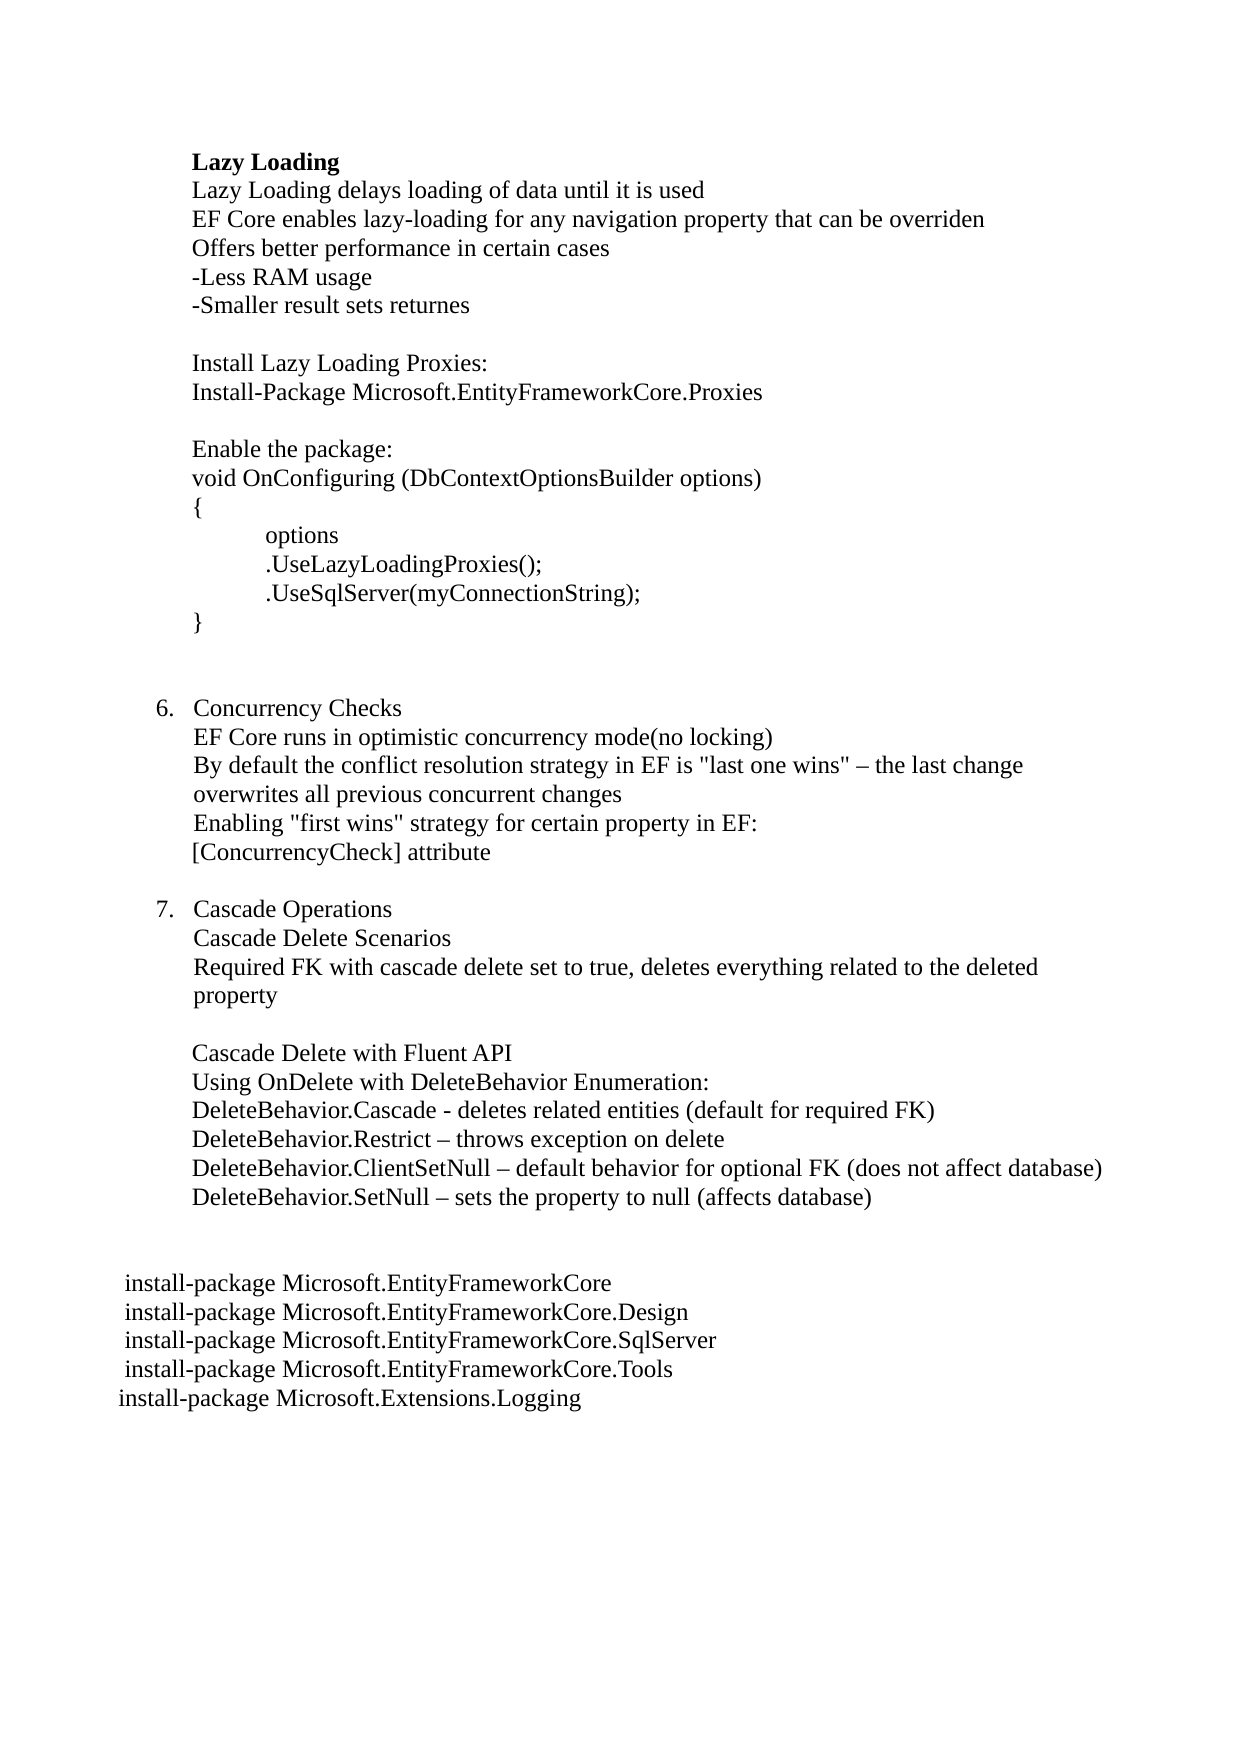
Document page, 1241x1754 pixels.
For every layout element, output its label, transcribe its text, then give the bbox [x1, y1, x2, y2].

list Enabling "first wins" strategy for certain property in EF: [156, 808, 1122, 837]
text DeleteBehavior.Restrict – throws exception on delete [118, 1124, 1122, 1153]
text Install-Package Microsoft.EntityFrameworkCore.Proxies [118, 377, 1122, 406]
text DeleteBehavior.ClientSetNull – default behavior for optional FK (does not affect database) [118, 1153, 1122, 1182]
text } [118, 607, 1122, 636]
text DeleteBehavior.Cascade - deletes related entities (default for required FK) [118, 1096, 1122, 1124]
text Lazy Loading [118, 147, 1122, 176]
list By default the conflict resolution strategy in EF is "last one wins" – the last change overwrites all previous concurrent changes [156, 751, 1122, 808]
text { [118, 492, 1122, 521]
text .UseSqlServer(myConnectionString); [118, 578, 1122, 607]
text EF Core enables lazy-loading for any navigation property that can be overriden [118, 204, 1122, 233]
text install-package Microsoft.EntityFrameworkCore.SqlServer [118, 1326, 1122, 1354]
text Enable the package: [118, 434, 1122, 463]
list EF Core runs in optimistic concurrency mode(no locking) [156, 722, 1122, 751]
text -Less RAM usage [118, 262, 1122, 291]
text Offers better performance in certain cases [118, 233, 1122, 262]
text install-package Microsoft.EntityFrameworkCore [118, 1268, 1122, 1297]
list Concurrency Checks [156, 693, 1122, 722]
text Install Lazy Loading Proxies: [118, 348, 1122, 377]
text Using OnDelete with DeleteBehavior Enumeration: [118, 1067, 1122, 1096]
text Lazy Loading delays loading of data until it is used [118, 176, 1122, 204]
text options [118, 521, 1122, 549]
text install-package Microsoft.EntityFrameworkCore.Design [118, 1297, 1122, 1326]
list Cascade Operations [156, 894, 1122, 923]
list Cascade Delete Scenarios [156, 923, 1122, 952]
text [ConcurrencyCheck] attribute [118, 837, 1122, 866]
text void OnConfiguring (DbContextOptionsBuilder options) [118, 463, 1122, 492]
text DeleteBehavior.SetNull – sets the property to null (affects database) [118, 1182, 1122, 1211]
text install-package Microsoft.EntityFrameworkCore.Tools [118, 1354, 1122, 1383]
text .UseLazyLoadingProxies(); [118, 549, 1122, 578]
text install-package Microsoft.Extensions.Logging [118, 1383, 1122, 1412]
text Cascade Delete with Fluent API [118, 1038, 1122, 1067]
text -Smaller result sets returnes [118, 291, 1122, 319]
list Required FK with cascade delete set to true, deletes everything related to the deleted property [156, 952, 1122, 1009]
